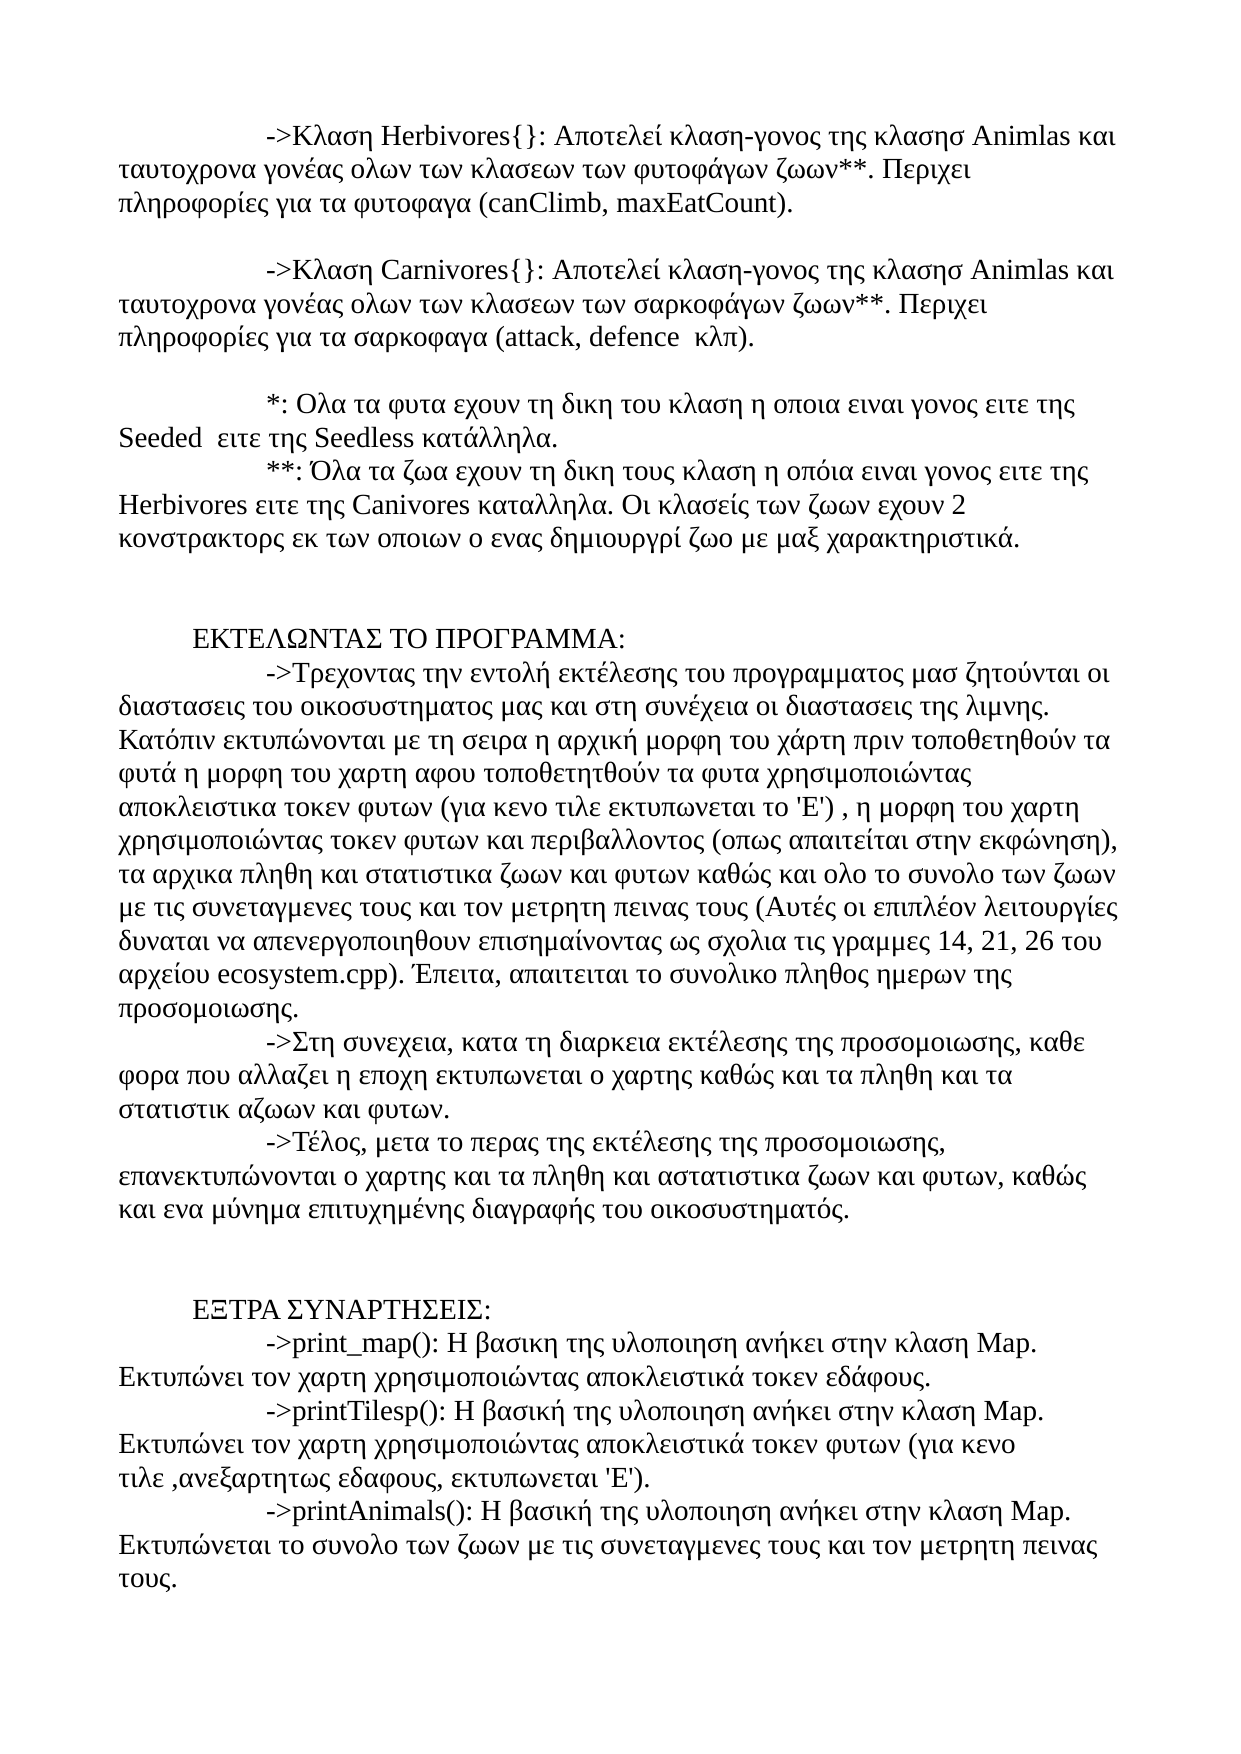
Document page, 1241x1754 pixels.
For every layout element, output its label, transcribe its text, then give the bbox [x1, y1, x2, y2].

text ->Τέλος, μετα το περας της εκτέλεσης της προσομοιωσης, επανεκτυπώνονται ο χαρτης και τα πληθη και αστατιστικα ζωων και φυτων, καθώς και ενα μύνημα επιτυχημένης διαγραφής του οικοσυστηματός. [118, 1124, 1122, 1225]
text ΕΞΤΡΑ ΣΥΝΑΡΤΗΣΕΙΣ: [118, 1292, 1122, 1326]
text ->Τρεχοντας την εντολή εκτέλεσης του προγραμματος μασ ζητούνται οι διαστασεις του οικοσυστηματος μας και στη συνέχεια οι διαστασεις της λιμνης. Κατόπιν εκτυπώνονται με τη σειρα η αρχική μορφη του χάρτη πριν τοποθετηθούν τα φυτά η μορφη του χαρτη αφου τοποθετητθούν τα φυτα χρησιμοποιώντας αποκλειστικα τοκεν φυτων (για κενο τιλε εκτυπωνεται το 'Ε') , η μορφη του χαρτη χρησιμοποιώντας τοκεν φυτων και περιβαλλοντος (οπως απαιτείται στην εκφώνηση), τα αρχικα πληθη και στατιστικα ζωων και φυτων καθώς και ολο το συνολο των ζωων με τις συνεταγμενες τους και τον μετρητη πεινας τους (Αυτές οι επιπλέον λειτουργίες δυναται να απενεργοποιηθουν επισημαίνοντας ως σχολια τις γραμμες 14, 21, 26 του αρχείου ecosystem.cpp). Έπειτα, απαιτειται το συνολικο πληθος ημερων της προσομοιωσης. [118, 655, 1122, 1024]
text ->printTilesp(): Η βασική της υλοποιηση ανήκει στην κλαση Map. Εκτυπώνει τον χαρτη χρησιμοποιώντας αποκλειστικά τοκεν φυτων (για κενο τιλε ,ανεξαρτητως εδαφους, εκτυπωνεται 'Ε'). [118, 1393, 1122, 1493]
text **: Όλα τα ζωα εχουν τη δικη τους κλαση η οπόια ειναι γονος ειτε της Herbivores ειτε της Canivores καταλληλα. Οι κλασείς των ζωων εχουν 2 κονστρακτορς εκ των οποιων ο ενας δημιουργρί ζωο με μαξ χαρακτηριστικά. [118, 453, 1122, 554]
text ->print_map(): Η βασικη της υλοποιηση ανήκει στην κλαση Map. Εκτυπώνει τον χαρτη χρησιμοποιώντας αποκλειστικά τοκεν εδάφους. [118, 1326, 1122, 1393]
text *: Ολα τα φυτα εχουν τη δικη του κλαση η οποια ειναι γονος ειτε της Seeded ειτε της Seedless κατάλληλα. [118, 386, 1122, 453]
text ->printAnimals(): Η βασική της υλοποιηση ανήκει στην κλαση Map. Εκτυπώνεται το συνολο των ζωων με τις συνεταγμενες τους και τον μετρητη πεινας τους. [118, 1493, 1122, 1594]
text ΕΚΤΕΛΩΝΤΑΣ ΤΟ ΠΡΟΓΡΑΜΜΑ: [118, 621, 1122, 655]
text ->Κλαση Carnivores{}: Αποτελεί κλαση-γονος της κλασησ Animlas και ταυτοχρονα γονέας ολων των κλασεων των σαρκοφάγων ζωων**. Περιχει πληροφορίες για τα σαρκοφαγα (attack, defence κλπ). [118, 252, 1122, 353]
text ->Στη συνεχεια, κατα τη διαρκεια εκτέλεσης της προσομοιωσης, καθε φορα που αλλαζει η εποχη εκτυπωνεται ο χαρτης καθώς και τα πληθη και τα στατιστικ αζωων και φυτων. [118, 1024, 1122, 1124]
text ->Κλαση Herbivores{}: Αποτελεί κλαση-γονος της κλασησ Animlas και ταυτοχρονα γονέας ολων των κλασεων των φυτοφάγων ζωων**. Περιχει πληροφορίες για τα φυτοφαγα (canClimb, maxEatCount). [118, 118, 1122, 219]
